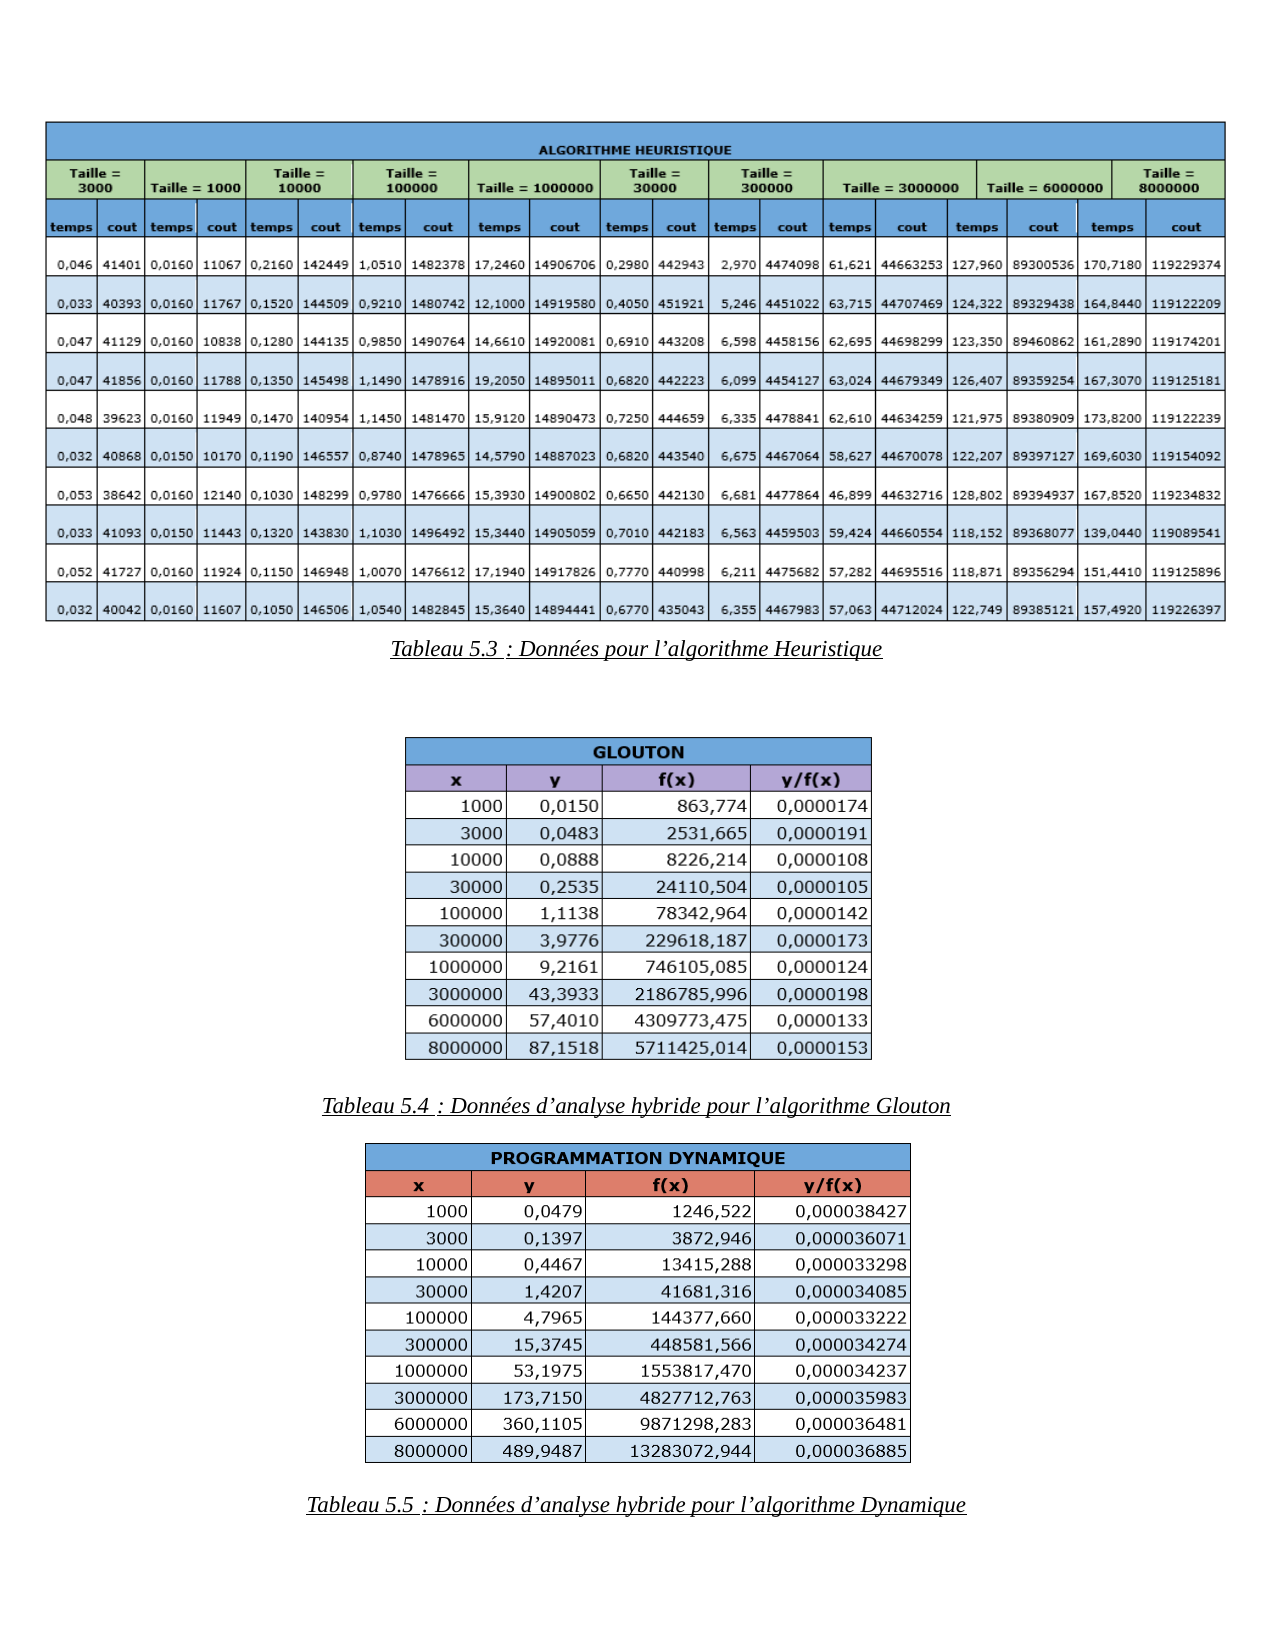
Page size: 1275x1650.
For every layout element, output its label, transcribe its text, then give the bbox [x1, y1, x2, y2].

text Tableau 5.3 : Données pour l’algorithme Heuristique [118, 630, 1157, 661]
text Tableau 5.5 : Données d’analyse hybride pour l’algorithme Dynamique [118, 1491, 1157, 1517]
text Tableau 5.4 : Données d’analyse hybride pour l’algorithme Glouton [118, 1092, 1157, 1118]
